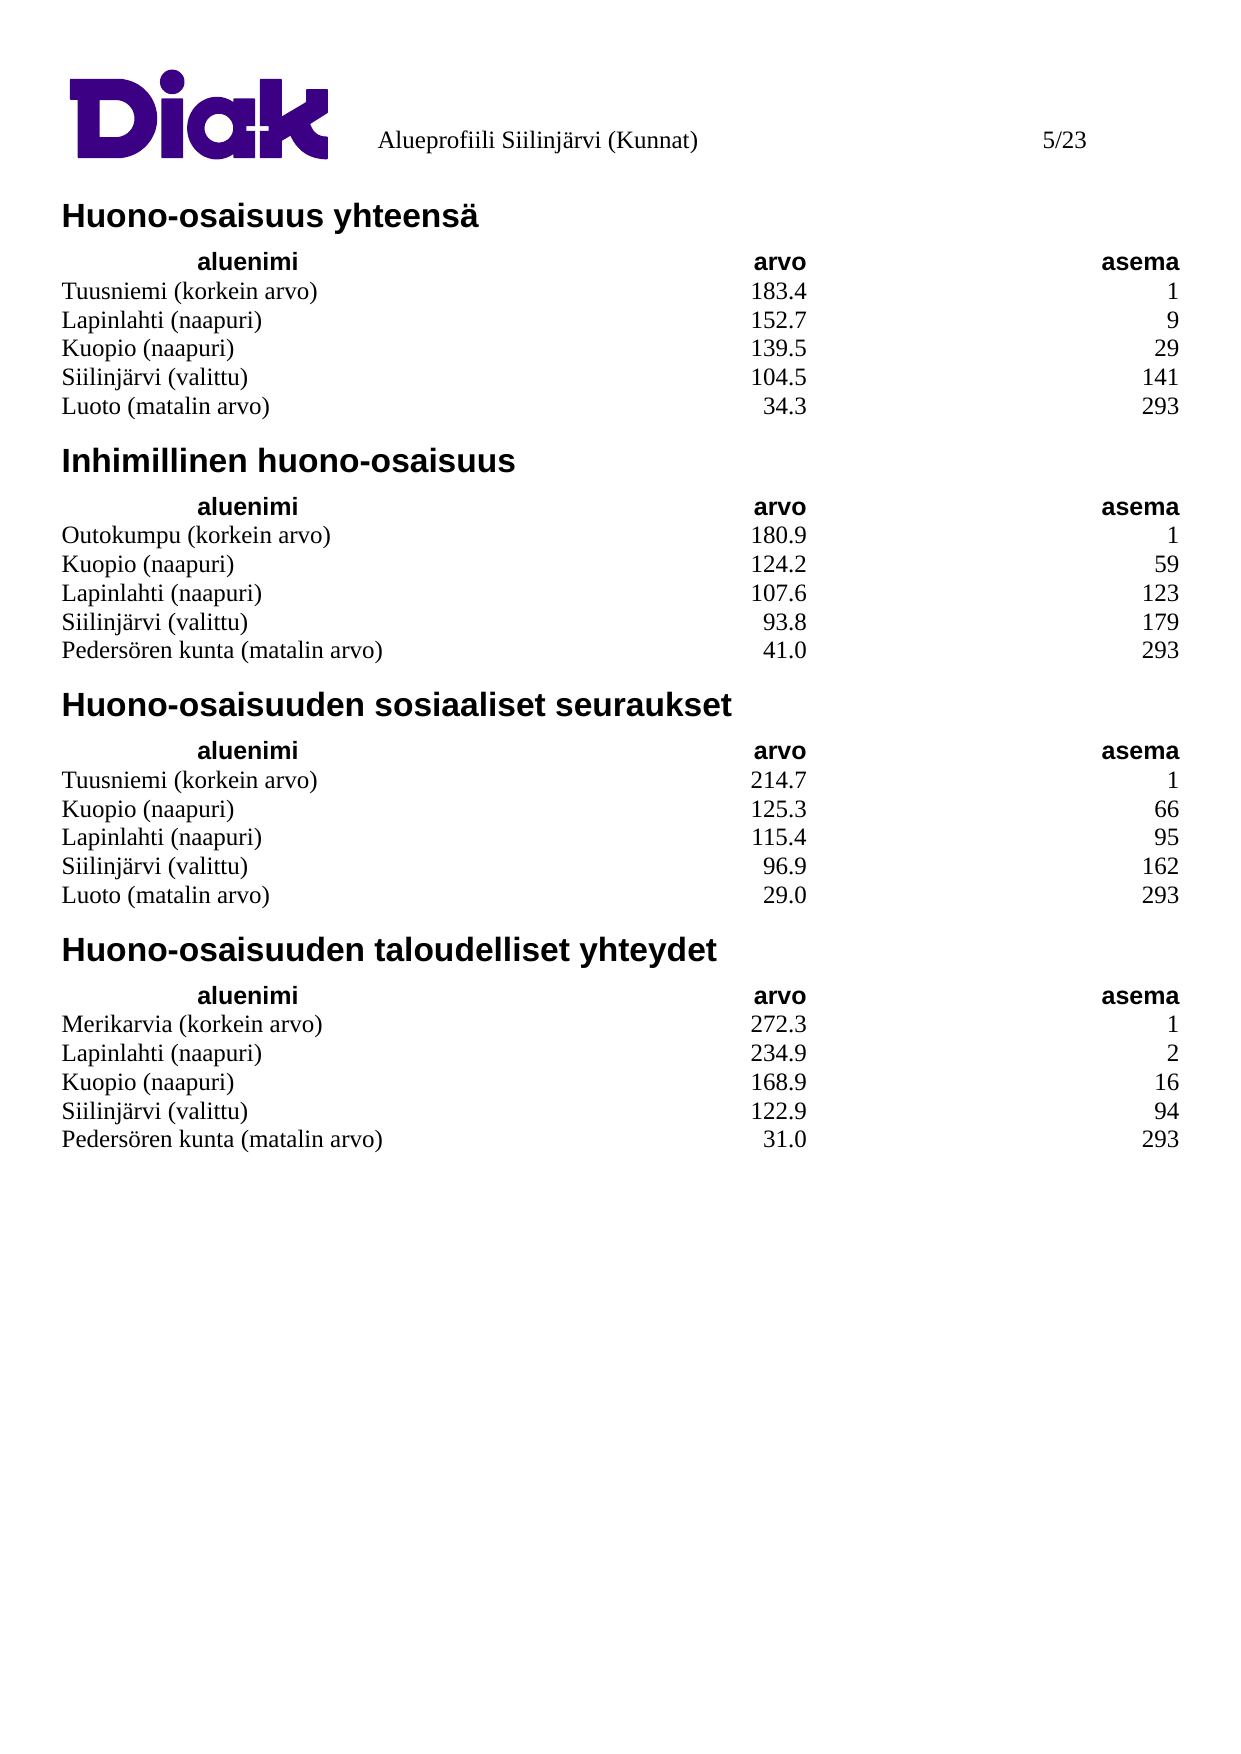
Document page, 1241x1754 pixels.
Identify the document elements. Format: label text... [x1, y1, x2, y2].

table_cell Pedersören kunta (matalin arvo) [61, 636, 434, 664]
table_cell 124.2 [434, 549, 806, 578]
table_cell 2 [806, 1038, 1179, 1067]
table_cell 9 [806, 305, 1179, 333]
table_cell 29 [806, 334, 1179, 362]
table_header asema [806, 247, 1179, 276]
table_cell 125.3 [434, 794, 806, 822]
table_cell 115.4 [434, 823, 806, 851]
table_header aluenimi [61, 247, 434, 276]
table_cell 162 [806, 851, 1179, 880]
table_cell Siilinjärvi (valittu) [61, 1096, 434, 1124]
table_cell Lapinlahti (naapuri) [61, 578, 434, 607]
table_cell 96.9 [434, 851, 806, 880]
table_cell 1 [806, 765, 1179, 794]
table_cell Luoto (matalin arvo) [61, 880, 434, 909]
table_header aluenimi [61, 736, 434, 765]
table_cell 234.9 [434, 1038, 806, 1067]
table_cell Pedersören kunta (matalin arvo) [61, 1125, 434, 1153]
table_header arvo [434, 247, 806, 276]
table_cell Kuopio (naapuri) [61, 334, 434, 362]
table_cell 93.8 [434, 607, 806, 636]
table_header arvo [434, 981, 806, 1009]
table_cell 293 [806, 880, 1179, 909]
table_cell 16 [806, 1067, 1179, 1096]
table_cell 1 [806, 1010, 1179, 1038]
table_header arvo [434, 736, 806, 765]
table_cell 1 [806, 276, 1179, 305]
subtitle Huono-osaisuuden sosiaaliset seuraukset [61, 685, 1179, 724]
table_cell Siilinjärvi (valittu) [61, 362, 434, 391]
table_cell 293 [806, 391, 1179, 420]
table_cell 107.6 [434, 578, 806, 607]
subtitle Huono-osaisuus yhteensä [61, 196, 1179, 235]
table_cell 179 [806, 607, 1179, 636]
table_cell 141 [806, 362, 1179, 391]
table_cell Merikarvia (korkein arvo) [61, 1010, 434, 1038]
table_header asema [806, 981, 1179, 1009]
table_cell 123 [806, 578, 1179, 607]
table_cell 1 [806, 521, 1179, 549]
table_cell 272.3 [434, 1010, 806, 1038]
table_cell 31.0 [434, 1125, 806, 1153]
table_header aluenimi [61, 981, 434, 1009]
table_cell Tuusniemi (korkein arvo) [61, 276, 434, 305]
table_cell 293 [806, 1125, 1179, 1153]
table_cell 34.3 [434, 391, 806, 420]
table_cell Siilinjärvi (valittu) [61, 607, 434, 636]
subtitle Inhimillinen huono-osaisuus [61, 441, 1179, 479]
table_cell 59 [806, 549, 1179, 578]
table_cell 139.5 [434, 334, 806, 362]
table_cell Kuopio (naapuri) [61, 1067, 434, 1096]
table_cell Lapinlahti (naapuri) [61, 823, 434, 851]
table_cell 214.7 [434, 765, 806, 794]
table_cell Luoto (matalin arvo) [61, 391, 434, 420]
table_cell Kuopio (naapuri) [61, 794, 434, 822]
table_cell 183.4 [434, 276, 806, 305]
table_cell 41.0 [434, 636, 806, 664]
table_cell Lapinlahti (naapuri) [61, 1038, 434, 1067]
table_cell 66 [806, 794, 1179, 822]
table_cell 293 [806, 636, 1179, 664]
table_cell Outokumpu (korkein arvo) [61, 521, 434, 549]
table_cell 152.7 [434, 305, 806, 333]
table_header asema [806, 492, 1179, 521]
table_cell Tuusniemi (korkein arvo) [61, 765, 434, 794]
table_cell 95 [806, 823, 1179, 851]
table_cell Siilinjärvi (valittu) [61, 851, 434, 880]
table_cell 94 [806, 1096, 1179, 1124]
table_cell 180.9 [434, 521, 806, 549]
table_cell Kuopio (naapuri) [61, 549, 434, 578]
table_cell 29.0 [434, 880, 806, 909]
table_cell Lapinlahti (naapuri) [61, 305, 434, 333]
table_header aluenimi [61, 492, 434, 521]
subtitle Huono-osaisuuden taloudelliset yhteydet [61, 929, 1179, 968]
table_header arvo [434, 492, 806, 521]
table_cell 122.9 [434, 1096, 806, 1124]
table_cell 168.9 [434, 1067, 806, 1096]
table_cell 104.5 [434, 362, 806, 391]
table_header asema [806, 736, 1179, 765]
